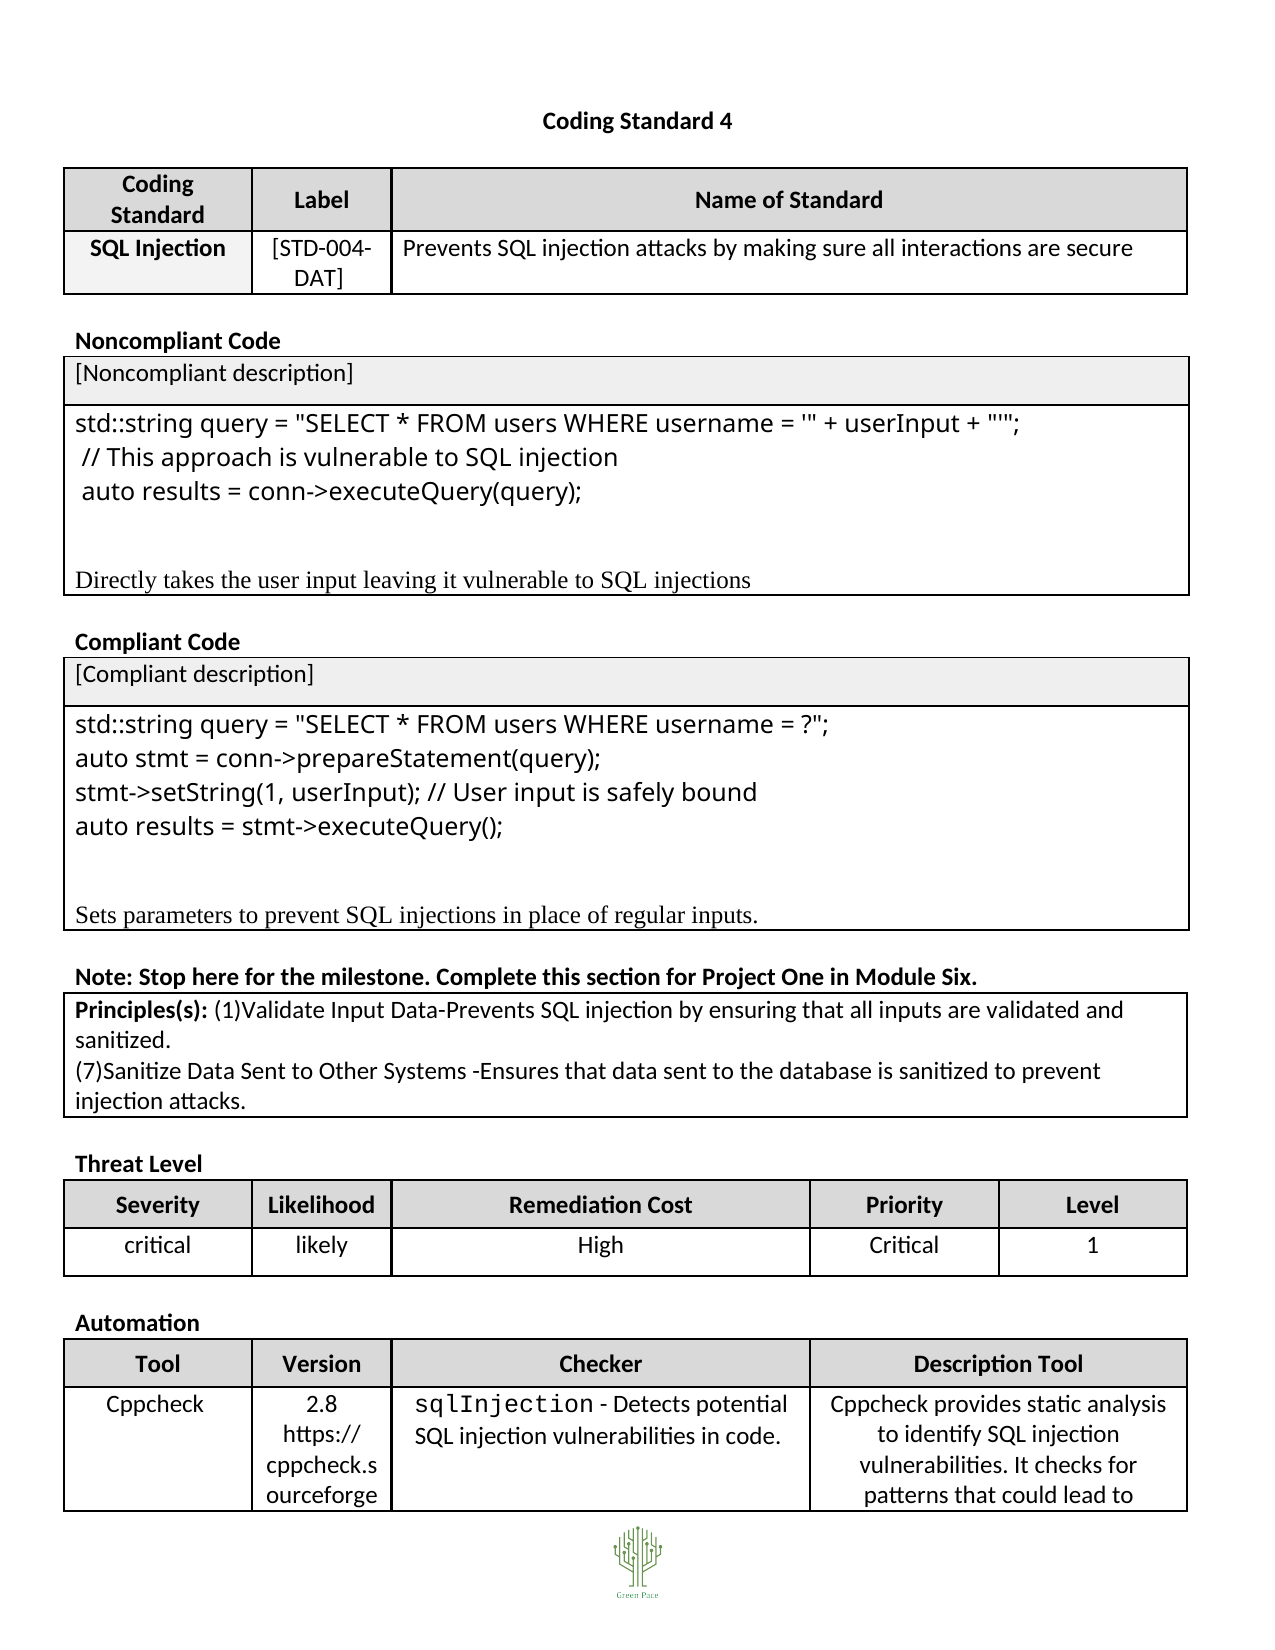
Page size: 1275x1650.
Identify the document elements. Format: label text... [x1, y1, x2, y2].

table_header Severity [65, 1181, 251, 1227]
table_header Description Tool [811, 1340, 1186, 1386]
table_header Tool [65, 1340, 251, 1386]
table_header Version [253, 1340, 390, 1386]
table_cell 1 [1000, 1229, 1186, 1275]
table_cell critical [65, 1229, 251, 1275]
table_cell likely [253, 1229, 390, 1275]
picture [605, 1521, 670, 1606]
table_header Likelihood [253, 1181, 390, 1227]
table_cell [STD-004-DAT] [253, 232, 390, 293]
table_header Principles(s): (1)Validate Input Data-Prevents SQL injection by ensuring that all inputs are validated and sanitized. (7)Sanitize Data Sent to Other Systems -Ensures that data sent to the database is sanitized to prevent injection attacks. [65, 994, 1186, 1116]
table_cell std::string query = "SELECT * FROM users WHERE username = '" + userInput + "'"; // This approach is vulnerable to SQL injection auto results = conn->executeQuery(query); Directly takes the user input leaving it vulnerable to SQL injections [65, 406, 1188, 594]
text Threat Level [75, 1149, 1200, 1179]
text Note: Stop here for the milestone. Complete this section for Project One in Module Six. [75, 961, 1200, 992]
table_cell Critical [811, 1229, 998, 1275]
table_cell std::string query = "SELECT * FROM users WHERE username = ?"; auto stmt = conn->prepareStatement(query); stmt->setString(1, userInput); // User input is safely bound auto results = stmt->executeQuery(); Sets parameters to prevent SQL injections in place of regular inputs. [65, 707, 1188, 929]
table_header Remediation Cost [393, 1181, 809, 1227]
table_header Label [253, 169, 390, 230]
table_cell sqlInjection - Detects potential SQL injection vulnerabilities in code. [393, 1388, 809, 1510]
table_header Level [1000, 1181, 1186, 1227]
subtitle Coding Standard 4 [75, 106, 1200, 136]
table_cell SQL Injection [65, 232, 251, 293]
table_cell Prevents SQL injection attacks by making sure all interactions are secure [393, 232, 1186, 293]
table_cell 2.8 https://cppcheck.sourceforge [253, 1388, 390, 1510]
table_header Name of Standard [393, 169, 1186, 230]
table_cell [Compliant description] [65, 658, 1188, 705]
table_cell High [393, 1229, 809, 1275]
table_header Checker [393, 1340, 809, 1386]
table_cell [Noncompliant description] [65, 357, 1188, 404]
text Automation [75, 1308, 1200, 1338]
table_header Priority [811, 1181, 998, 1227]
table_header Noncompliant Code [64, 325, 1189, 356]
table_cell Cppcheck provides static analysis to identify SQL injection vulnerabilities. It checks for patterns that could lead to [811, 1388, 1186, 1510]
table_header Coding Standard [65, 169, 251, 230]
table_cell Cppcheck [65, 1388, 251, 1510]
table_header Compliant Code [64, 626, 1189, 657]
